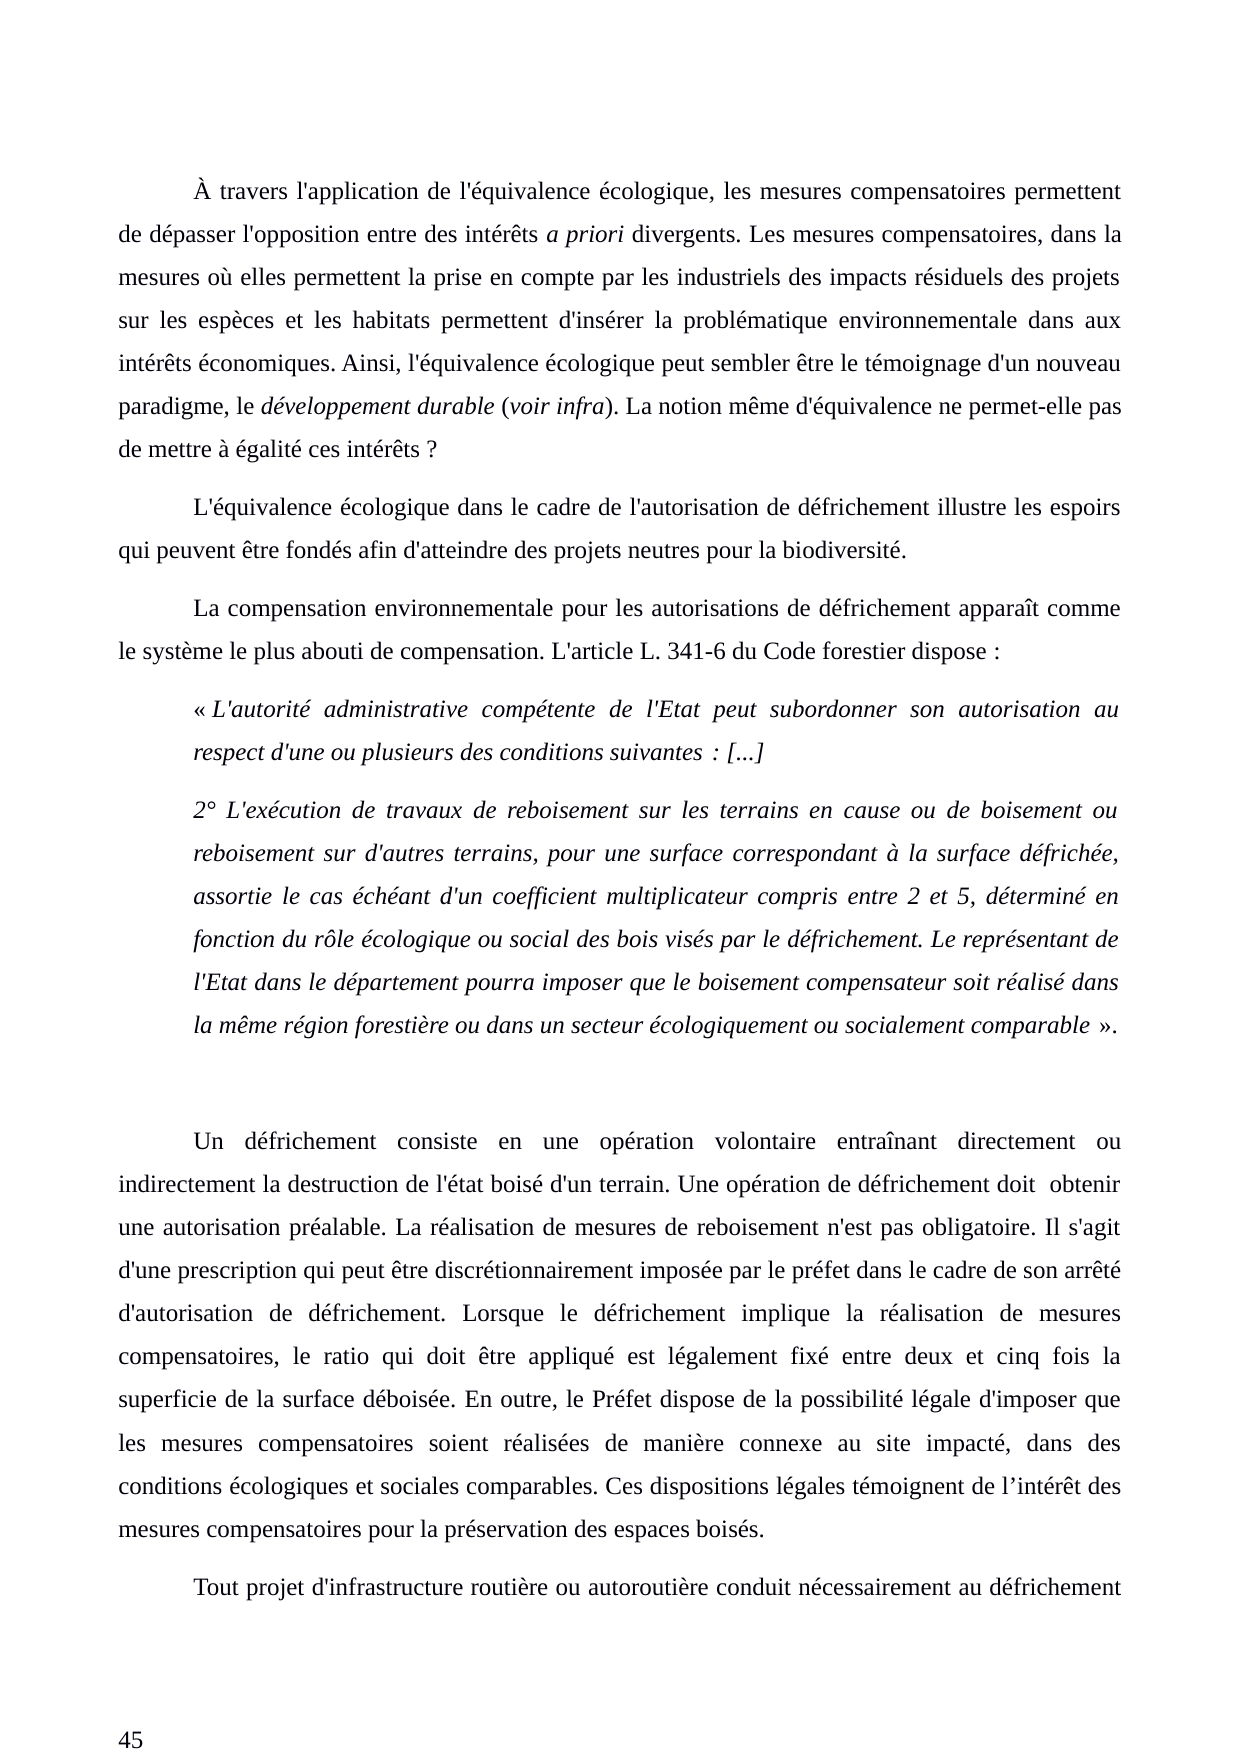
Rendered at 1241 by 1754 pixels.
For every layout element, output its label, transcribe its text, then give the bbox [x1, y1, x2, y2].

text 2° L'exécution de travaux de reboisement sur les terrains en cause ou de boisement ou reboisement sur d'autres terrains, pour une surface correspondant à la surface défrichée, assortie le cas échéant d'un coefficient multiplicateur compris entre 2 et 5, déterminé en fonction du rôle écologique ou social des bois visés par le défrichement. Le représentant de l'Etat dans le département pourra imposer que le boisement compensateur soit réalisé dans la même région forestière ou dans un secteur écologiquement ou socialement comparable ». [193, 795, 1122, 1039]
text L'équivalence écologique dans le cadre de l'autorisation de défrichement illustre les espoirs qui peuvent être fondés afin d'atteindre des projets neutres pour la biodiversité. [118, 492, 1122, 564]
text « L'autorité administrative compétente de l'Etat peut subordonner son autorisation au respect d'une ou plusieurs des conditions suivantes : [...] [193, 694, 1122, 766]
text La compensation environnementale pour les autorisations de défrichement apparaît comme le système le plus abouti de compensation. L'article L. 341-6 du Code forestier dispose : [118, 593, 1122, 665]
text Un défrichement consiste en une opération volontaire entraînant directement ou indirectement la destruction de l'état boisé d'un terrain. Une opération de défrichement doit obtenir une autorisation préalable. La réalisation de mesures de reboisement n'est pas obligatoire. Il s'agit d'une prescription qui peut être discrétionnairement imposée par le préfet dans le cadre de son arrêté d'autorisation de défrichement. Lorsque le défrichement implique la réalisation de mesures compensatoires, le ratio qui doit être appliqué est légalement fixé entre deux et cinq fois la superficie de la surface déboisée. En outre, le Préfet dispose de la possibilité légale d'imposer que les mesures compensatoires soient réalisées de manière connexe au site impacté, dans des conditions écologiques et sociales comparables. Ces dispositions légales témoignent de l’intérêt des mesures compensatoires pour la préservation des espaces boisés. [118, 1126, 1122, 1543]
text Tout projet d'infrastructure routière ou autoroutière conduit nécessairement au défrichement [118, 1572, 1122, 1600]
text À travers l'application de l'équivalence écologique, les mesures compensatoires permettent de dépasser l'opposition entre des intérêts a priori divergents. Les mesures compensatoires, dans la mesures où elles permettent la prise en compte par les industriels des impacts résiduels des projets sur les espèces et les habitats permettent d'insérer la problématique environnementale dans aux intérêts économiques. Ainsi, l'équivalence écologique peut sembler être le témoignage d'un nouveau paradigme, le développement durable (voir infra). La notion même d'équivalence ne permet-elle pas de mettre à égalité ces intérêts ? [118, 176, 1122, 463]
